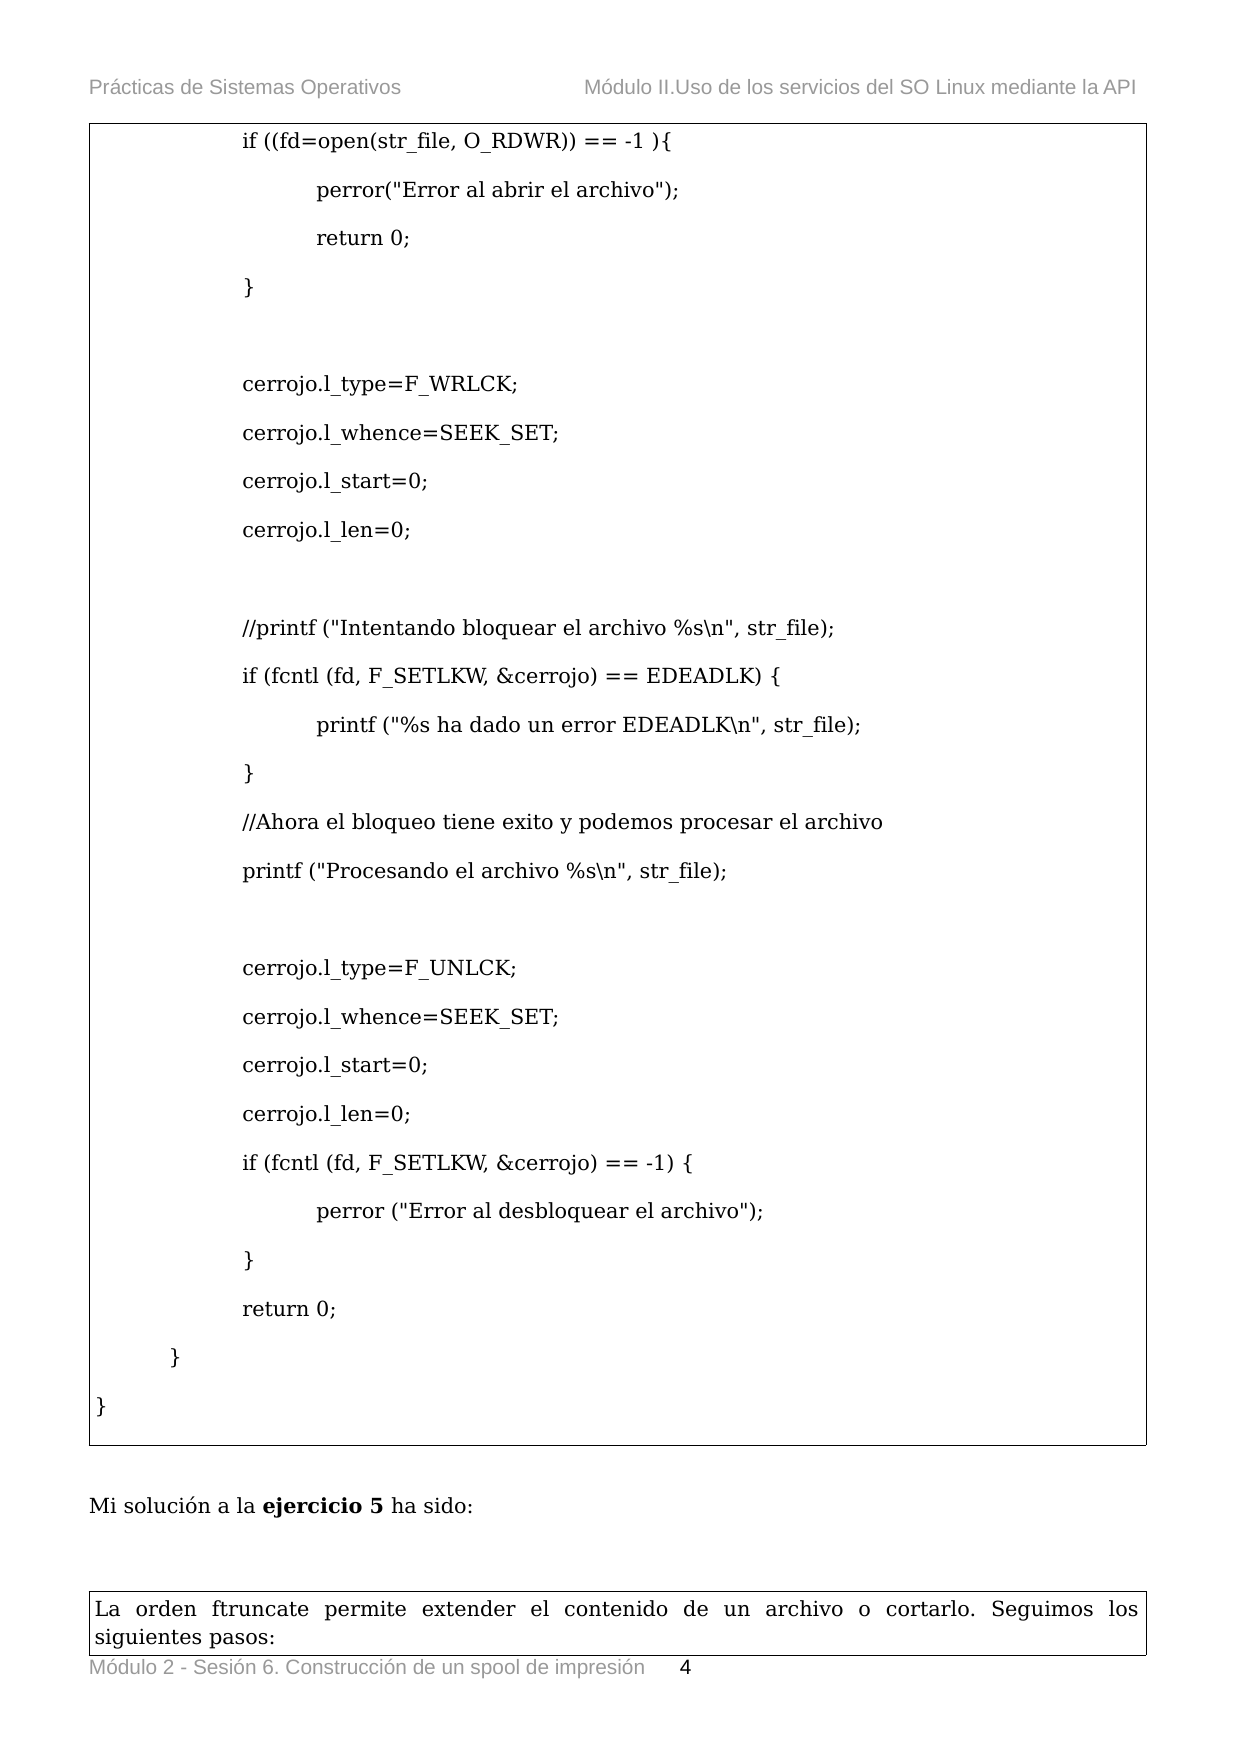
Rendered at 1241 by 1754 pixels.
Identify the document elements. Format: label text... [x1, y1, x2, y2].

text Mi solución a la ejercicio 5 ha sido: [89, 1493, 1146, 1518]
table_header La orden ftruncate permite extender el contenido de un archivo o cortarlo. Seguimos los siguientes pasos: [90, 1592, 1146, 1655]
table_header if ((fd=open(str_file, O_RDWR)) == -1 ){ perror("Error al abrir el archivo"); return 0; } cerrojo.l_type=F_WRLCK; cerrojo.l_whence=SEEK_SET; cerrojo.l_start=0; cerrojo.l_len=0; //printf ("Intentando bloquear el archivo %s\n", str_file); if (fcntl (fd, F_SETLKW, &cerrojo) == EDEADLK) { printf ("%s ha dado un error EDEADLK\n", str_file); } //Ahora el bloqueo tiene exito y podemos procesar el archivo printf ("Procesando el archivo %s\n", str_file); cerrojo.l_type=F_UNLCK; cerrojo.l_whence=SEEK_SET; cerrojo.l_start=0; cerrojo.l_len=0; if (fcntl (fd, F_SETLKW, &cerrojo) == -1) { perror ("Error al desbloquear el archivo"); } return 0; } } [90, 124, 1146, 1445]
